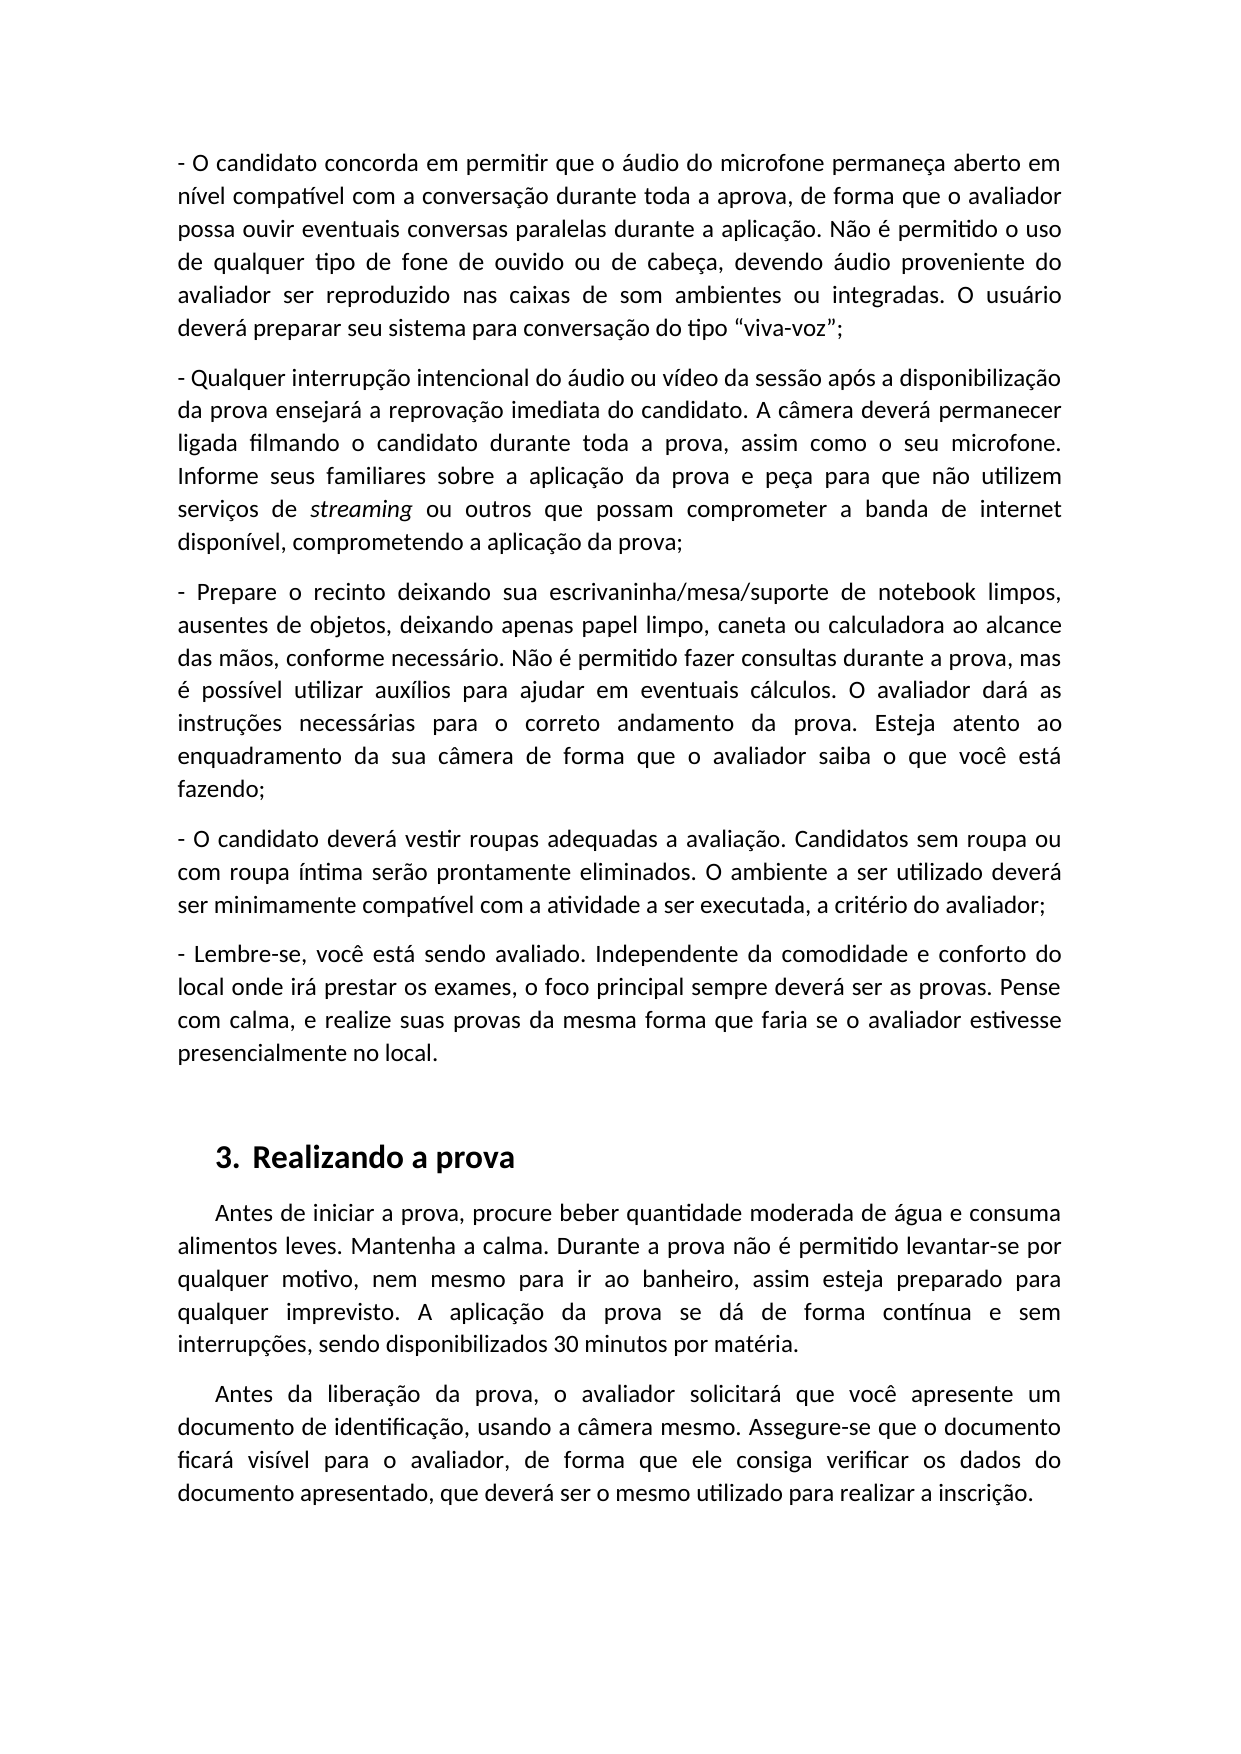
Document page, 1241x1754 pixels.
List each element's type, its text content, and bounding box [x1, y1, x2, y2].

text Antes de iniciar a prova, procure beber quantidade moderada de água e consuma alimentos leves. Mantenha a calma. Durante a prova não é permitido levantar-se por qualquer motivo, nem mesmo para ir ao banheiro, assim esteja preparado para qualquer imprevisto. A aplicação da prova se dá de forma contínua e sem interrupções, sendo disponibilizados 30 minutos por matéria. [177, 1197, 1063, 1359]
text - Lembre-se, você está sendo avaliado. Independente da comodidade e conforto do local onde irá prestar os exames, o foco principal sempre deverá ser as provas. Pense com calma, e realize suas provas da mesma forma que faria se o avaliador estivesse presencialmente no local. [177, 938, 1063, 1068]
text - O candidato concorda em permitir que o áudio do microfone permaneça aberto em nível compatível com a conversação durante toda a aprova, de forma que o avaliador possa ouvir eventuais conversas paralelas durante a aplicação. Não é permitido o uso de qualquer tipo de fone de ouvido ou de cabeça, devendo áudio proveniente do avaliador ser reproduzido nas caixas de som ambientes ou integradas. O usuário deverá preparar seu sistema para conversação do tipo “viva-voz”; [177, 148, 1063, 343]
text - O candidato deverá vestir roupas adequadas a avaliação. Candidatos sem roupa ou com roupa íntima serão prontamente eliminados. O ambiente a ser utilizado deverá ser minimamente compatível com a atividade a ser executada, a critério do avaliador; [177, 823, 1063, 919]
text - Qualquer interrupção intencional do áudio ou vídeo da sessão após a disponibilização da prova ensejará a reprovação imediata do candidato. A câmera deverá permanecer ligada filmando o candidato durante toda a prova, assim como o seu microfone. Informe seus familiares sobre a aplicação da prova e peça para que não utilizem serviços de streaming ou outros que possam comprometer a banda de internet disponível, comprometendo a aplicação da prova; [177, 362, 1063, 557]
list Realizando a prova [215, 1136, 1063, 1177]
text - Prepare o recinto deixando sua escrivaninha/mesa/suporte de notebook limpos, ausentes de objetos, deixando apenas papel limpo, caneta ou calculadora ao alcance das mãos, conforme necessário. Não é permitido fazer consultas durante a prova, mas é possível utilizar auxílios para ajudar em eventuais cálculos. O avaliador dará as instruções necessárias para o correto andamento da prova. Esteja atento ao enquadramento da sua câmera de forma que o avaliador saiba o que você está fazendo; [177, 576, 1063, 804]
text Antes da liberação da prova, o avaliador solicitará que você apresente um documento de identificação, usando a câmera mesmo. Assegure-se que o documento ficará visível para o avaliador, de forma que ele consiga verificar os dados do documento apresentado, que deverá ser o mesmo utilizado para realizar a inscrição. [177, 1378, 1063, 1507]
